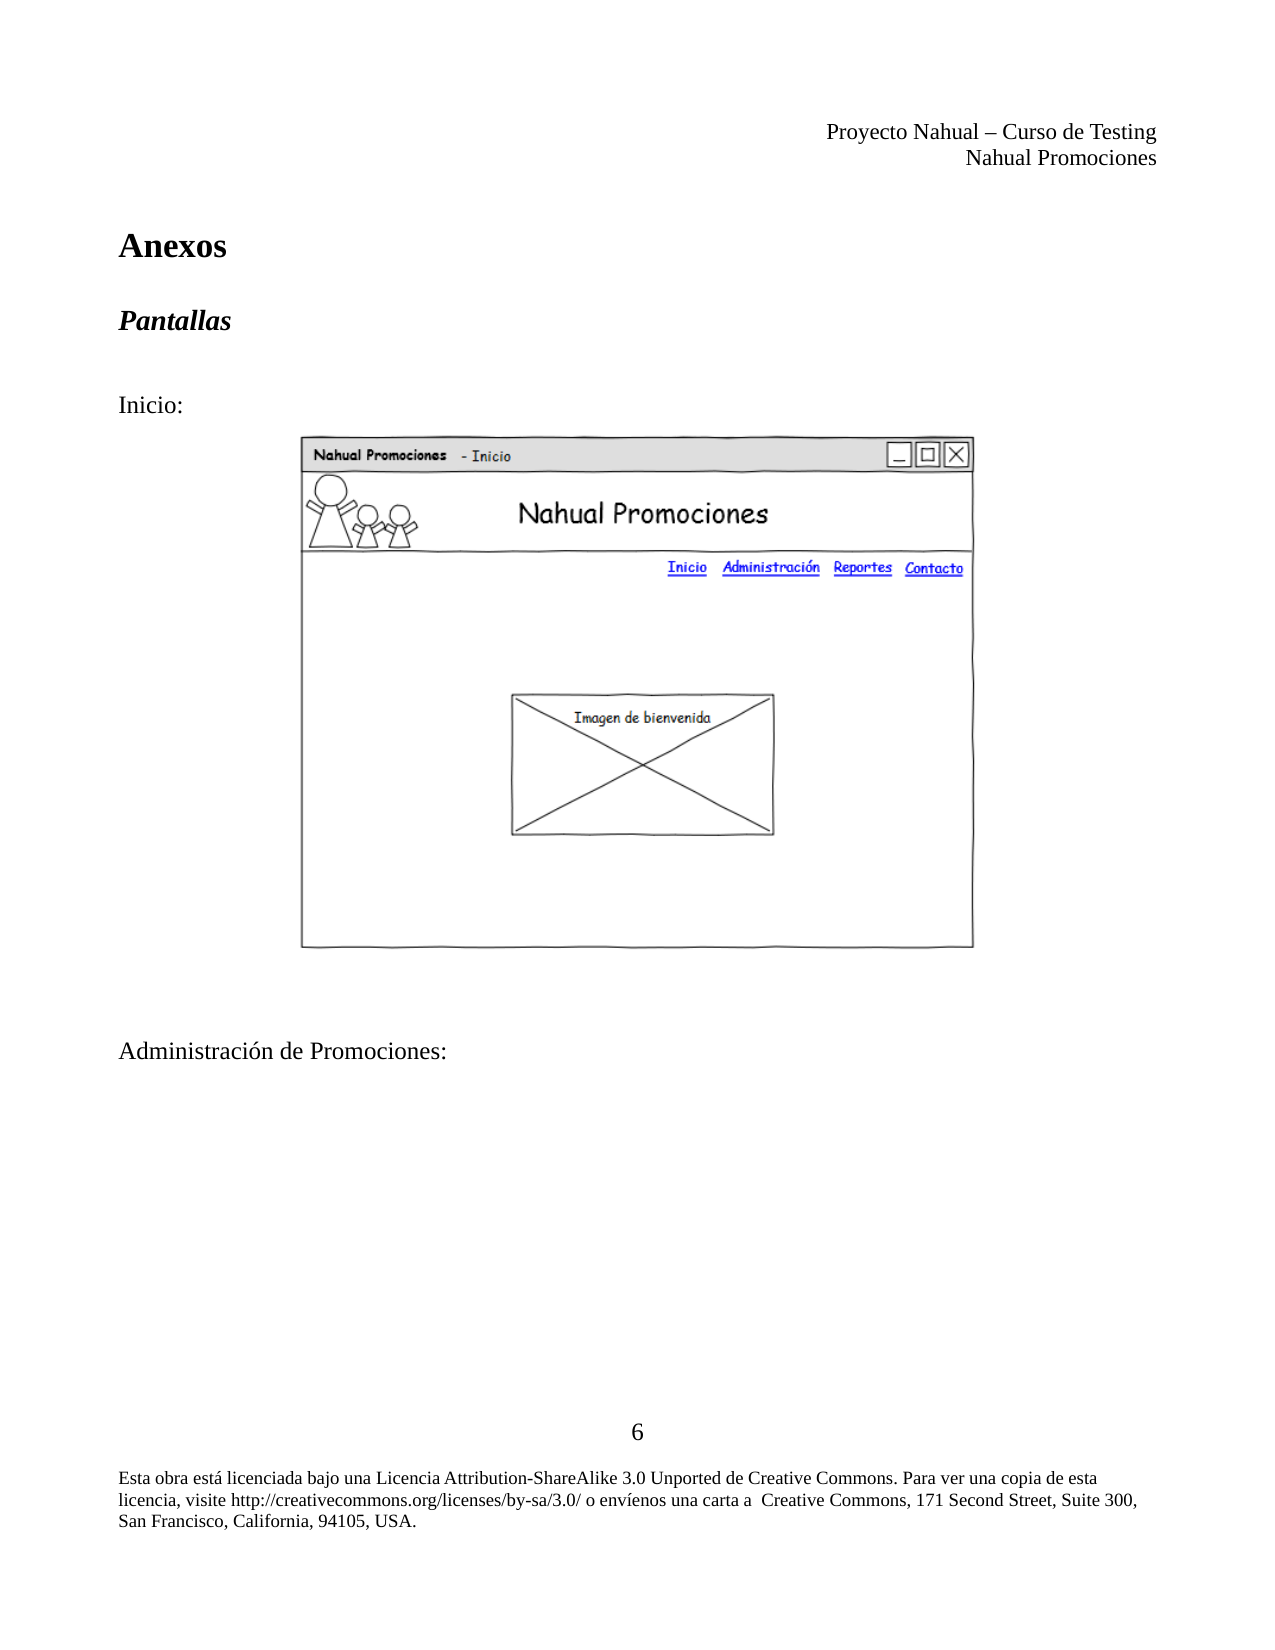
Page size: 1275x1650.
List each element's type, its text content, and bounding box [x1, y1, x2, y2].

text Administración de Promociones: [118, 1036, 1157, 1065]
subtitle Anexos [118, 225, 1157, 266]
text Inicio: [118, 390, 1157, 419]
picture [296, 431, 979, 954]
subtitle Pantallas [118, 303, 1157, 337]
